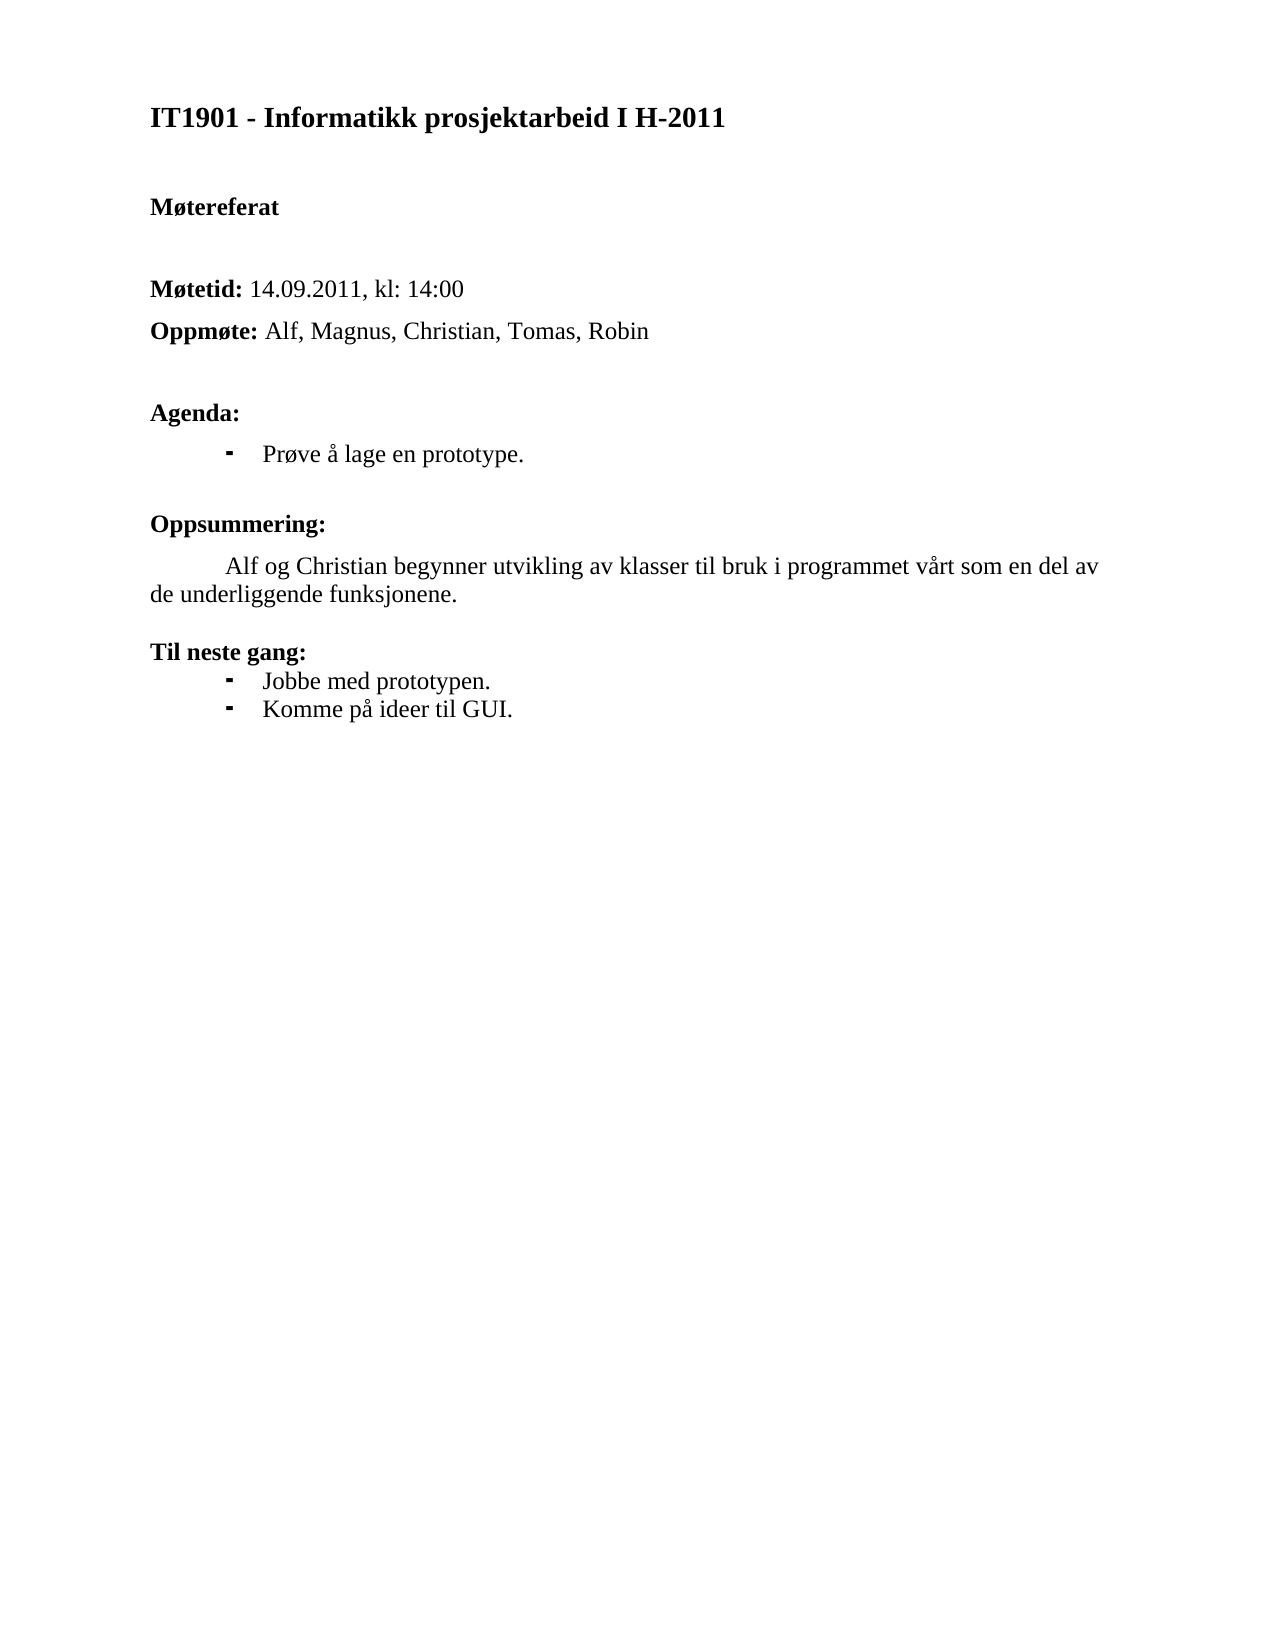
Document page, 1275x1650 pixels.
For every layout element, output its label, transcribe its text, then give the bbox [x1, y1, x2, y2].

text Oppsummering: [150, 509, 1125, 538]
text IT1901 - Informatikk prosjektarbeid I H-2011 [150, 100, 1125, 133]
text Oppmøte: Alf, Magnus, Christian, Tomas, Robin [150, 316, 1125, 344]
text Alf og Christian begynner utvikling av klasser til bruk i programmet vårt som en del av de underliggende funksjonene. [150, 551, 1125, 608]
text Til neste gang: [150, 637, 1125, 666]
text Møtereferat [150, 192, 1125, 221]
list Prøve å lage en prototype. [225, 439, 1125, 468]
text Møtetid: 14.09.2011, kl: 14:00 [150, 274, 1125, 303]
text Agenda: [150, 398, 1125, 427]
list Komme på ideer til GUI. [225, 694, 1125, 723]
list Jobbe med prototypen. [225, 666, 1125, 694]
